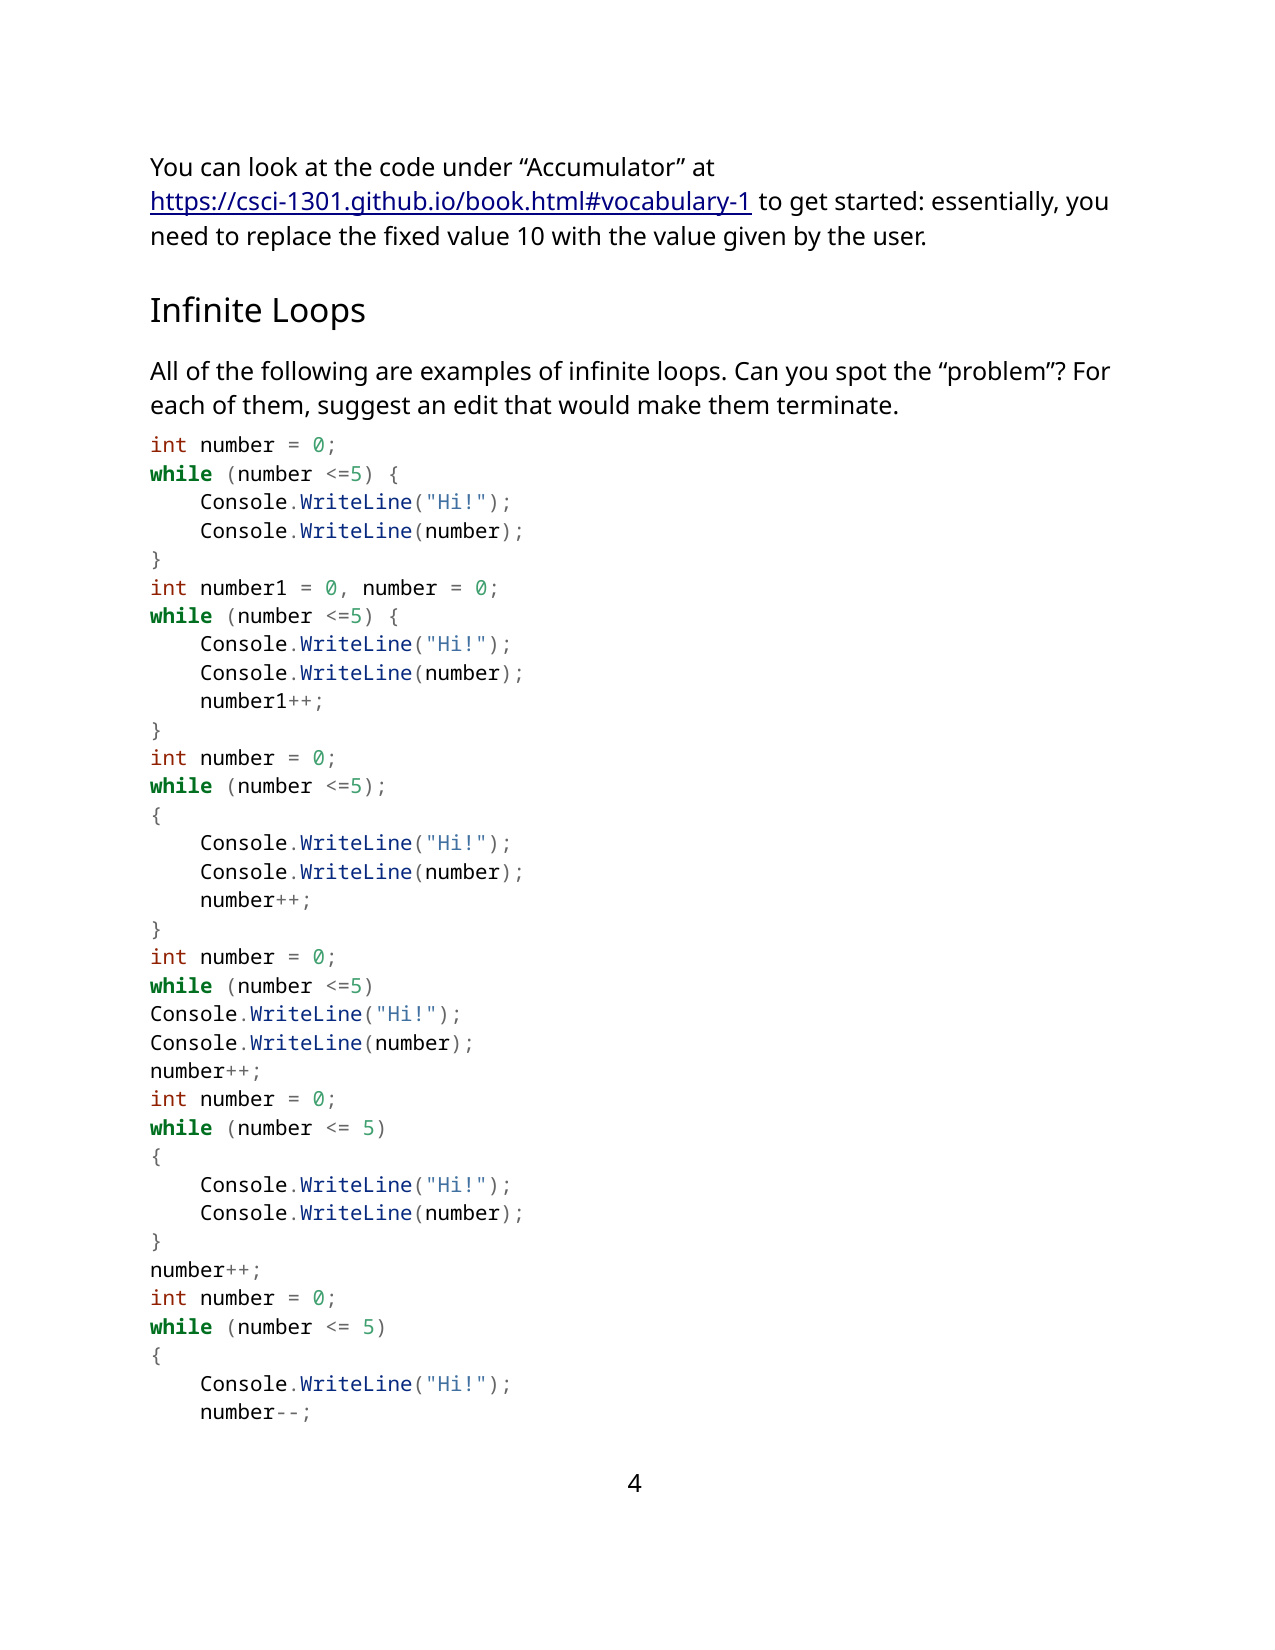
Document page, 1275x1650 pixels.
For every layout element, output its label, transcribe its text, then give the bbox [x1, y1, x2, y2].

text int number = 0; [150, 942, 1125, 971]
text { [150, 1141, 1125, 1170]
text } [150, 544, 1125, 573]
text int number = 0; [150, 743, 1125, 772]
text Console.WriteLine(number); [150, 516, 1125, 544]
text Console.WriteLine(number); [150, 857, 1125, 885]
text Console.WriteLine(number); [150, 1198, 1125, 1227]
text Console.WriteLine(number); [150, 658, 1125, 686]
subtitle Infinite Loops [150, 286, 1125, 332]
text number++; [150, 1056, 1125, 1084]
text Console.WriteLine("Hi!"); [150, 1369, 1125, 1397]
text Console.WriteLine(number); [150, 1028, 1125, 1056]
text while (number <=5) { [150, 459, 1125, 487]
text int number = 0; [150, 430, 1125, 459]
text Console.WriteLine("Hi!"); [150, 487, 1125, 516]
text All of the following are examples of infinite loops. Can you spot the “problem”? For each of them, suggest an edit that would make them terminate. [150, 353, 1125, 421]
text Console.WriteLine("Hi!"); [150, 1170, 1125, 1198]
text while (number <=5); [150, 772, 1125, 800]
text number--; [150, 1397, 1125, 1426]
text } [150, 1227, 1125, 1255]
text number++; [150, 1255, 1125, 1283]
text Console.WriteLine("Hi!"); [150, 629, 1125, 658]
text while (number <=5) [150, 971, 1125, 999]
text { [150, 800, 1125, 828]
text } [150, 715, 1125, 743]
text int number = 0; [150, 1283, 1125, 1312]
text Console.WriteLine("Hi!"); [150, 999, 1125, 1028]
text int number1 = 0, number = 0; [150, 573, 1125, 601]
text while (number <=5) { [150, 601, 1125, 629]
text { [150, 1340, 1125, 1369]
text while (number <= 5) [150, 1113, 1125, 1141]
text int number = 0; [150, 1084, 1125, 1113]
text number++; [150, 885, 1125, 914]
text You can look at the code under “Accumulator” at https://csci-1301.github.io/book.html#vocabulary-1 to get started: essentially, you need to replace the fixed value 10 with the value given by the user. [150, 150, 1125, 252]
text number1++; [150, 686, 1125, 715]
text while (number <= 5) [150, 1312, 1125, 1340]
text } [150, 914, 1125, 942]
text Console.WriteLine("Hi!"); [150, 828, 1125, 857]
